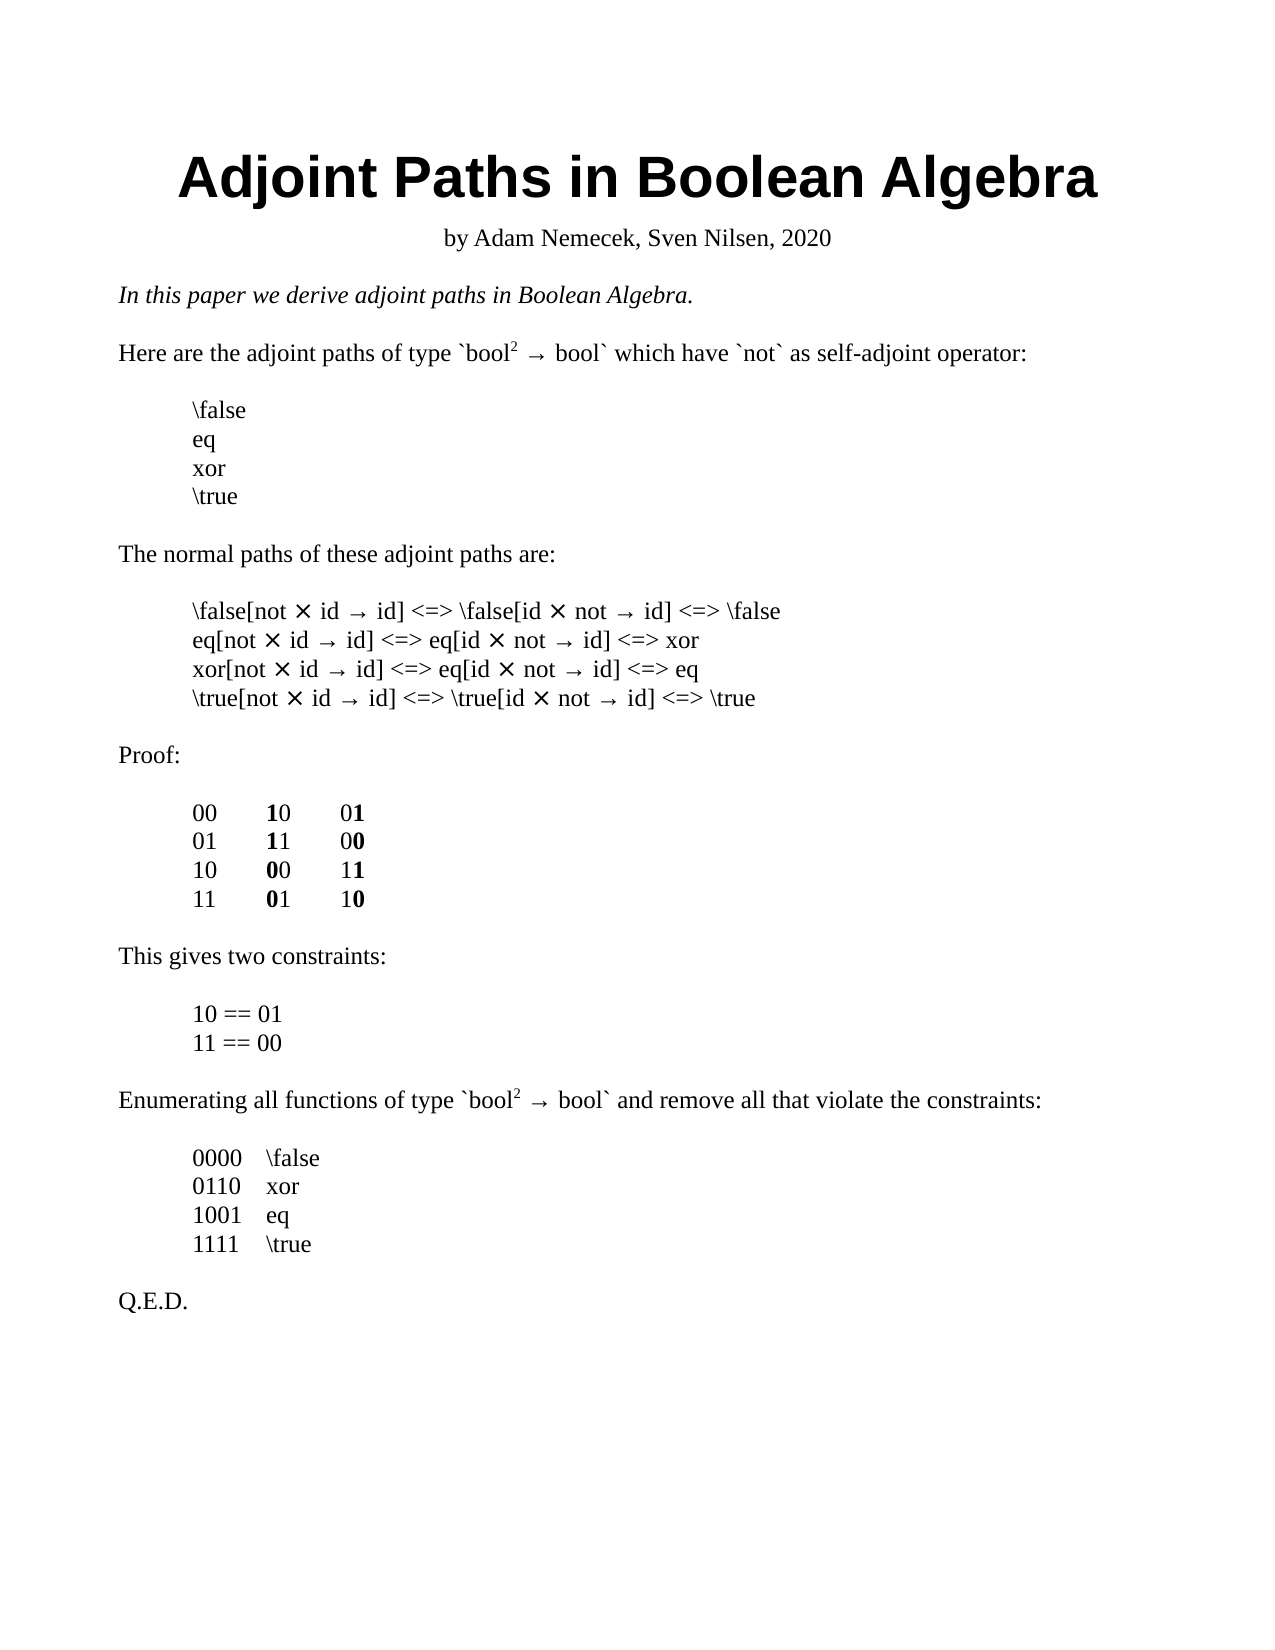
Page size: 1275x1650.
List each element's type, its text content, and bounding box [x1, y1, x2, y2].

text Here are the adjoint paths of type `bool2 → bool` which have `not` as self-adjoint operator: [118, 338, 1157, 366]
text eq [118, 424, 1157, 453]
text 0000 \false [118, 1143, 1157, 1171]
text 11 == 00 [118, 1028, 1157, 1056]
text \true [118, 481, 1157, 510]
text Proof: [118, 740, 1157, 769]
text xor[not ⨯ id → id] <=> eq[id ⨯ not → id] <=> eq [118, 654, 1157, 683]
text The normal paths of these adjoint paths are: [118, 539, 1157, 568]
text \false[not ⨯ id → id] <=> \false[id ⨯ not → id] <=> \false [118, 596, 1157, 625]
text 1111 \true [118, 1229, 1157, 1258]
text 1001 eq [118, 1200, 1157, 1229]
text \true[not ⨯ id → id] <=> \true[id ⨯ not → id] <=> \true [118, 683, 1157, 711]
text by Adam Nemecek, Sven Nilsen, 2020 [118, 223, 1157, 251]
text In this paper we derive adjoint paths in Boolean Algebra. [118, 280, 1157, 309]
text This gives two constraints: [118, 941, 1157, 970]
text eq[not ⨯ id → id] <=> eq[id ⨯ not → id] <=> xor [118, 625, 1157, 654]
text Q.E.D. [118, 1286, 1157, 1315]
text 10 == 01 [118, 999, 1157, 1028]
title Adjoint Paths in Boolean Algebra [118, 143, 1157, 210]
text \false [118, 395, 1157, 424]
text 01 11 00 [118, 826, 1157, 855]
text 0110 xor [118, 1171, 1157, 1200]
text 00 10 01 [118, 798, 1157, 826]
text 11 01 10 [118, 884, 1157, 913]
text Enumerating all functions of type `bool2 → bool` and remove all that violate the constraints: [118, 1085, 1157, 1114]
text 10 00 11 [118, 855, 1157, 884]
text xor [118, 453, 1157, 481]
